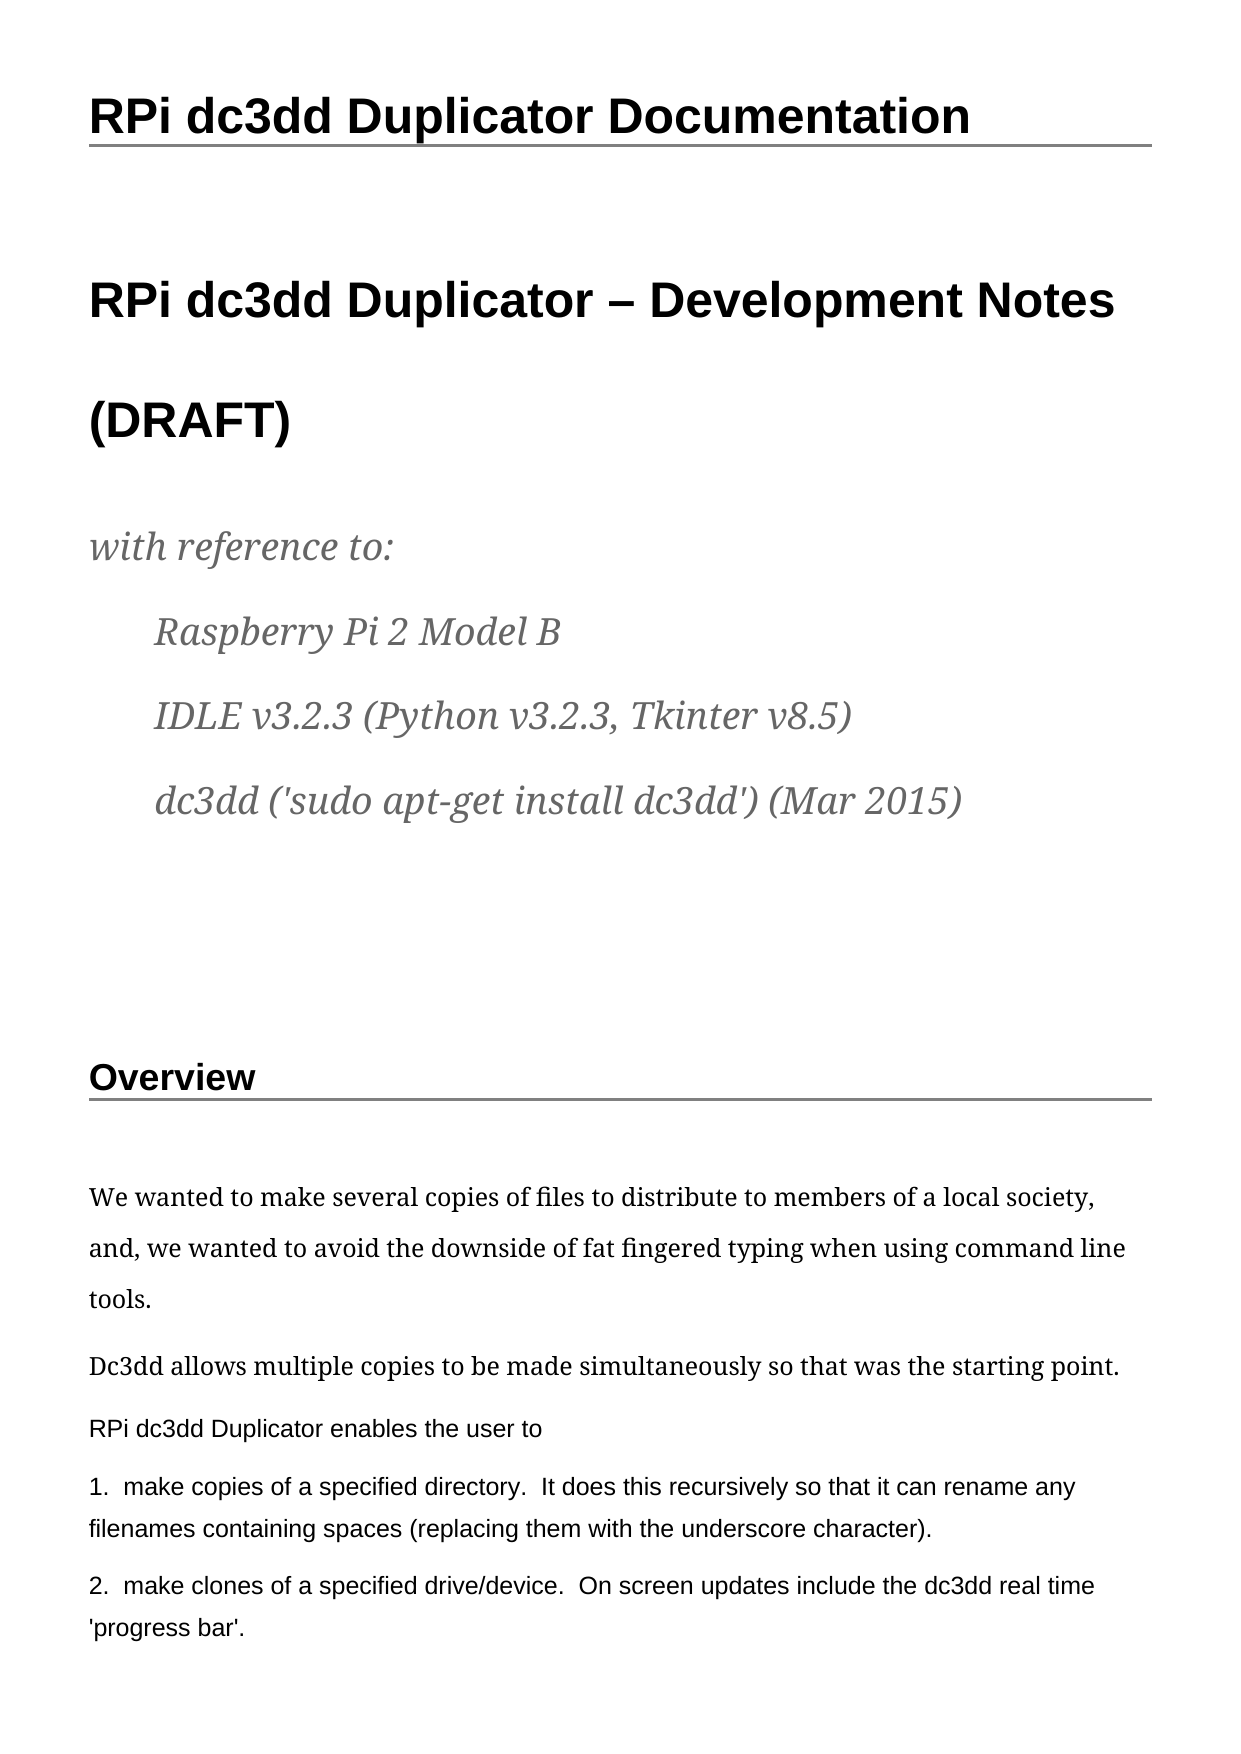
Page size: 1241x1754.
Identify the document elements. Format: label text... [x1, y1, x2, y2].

subtitle Overview [88, 1056, 1152, 1101]
title RPi dc3dd Duplicator Documentation [88, 88, 1152, 147]
subtitle Raspberry Pi 2 Model B [88, 605, 1152, 656]
text Dc3dd allows multiple copies to be made simultaneously so that was the starting point. [88, 1348, 1152, 1382]
text 2. make clones of a specified drive/device. On screen updates include the dc3dd real time 'progress bar'. [88, 1572, 1152, 1642]
subtitle dc3dd ('sudo apt-get install dc3dd') (Mar 2015) [88, 774, 1152, 826]
text RPi dc3dd Duplicator – Development Notes (DRAFT) [88, 273, 1152, 448]
subtitle IDLE v3.2.3 (Python v3.2.3, Tkinter v8.5) [88, 690, 1152, 741]
text We wanted to make several copies of files to distribute to members of a local society, and, we wanted to avoid the downside of fat fingered typing when using command line tools. [88, 1179, 1152, 1316]
text 1. make copies of a specified directory. It does this recursively so that it can rename any filenames containing spaces (replacing them with the underscore character). [88, 1472, 1152, 1542]
text RPi dc3dd Duplicator enables the user to [88, 1415, 1152, 1443]
subtitle with reference to: [88, 520, 1152, 571]
